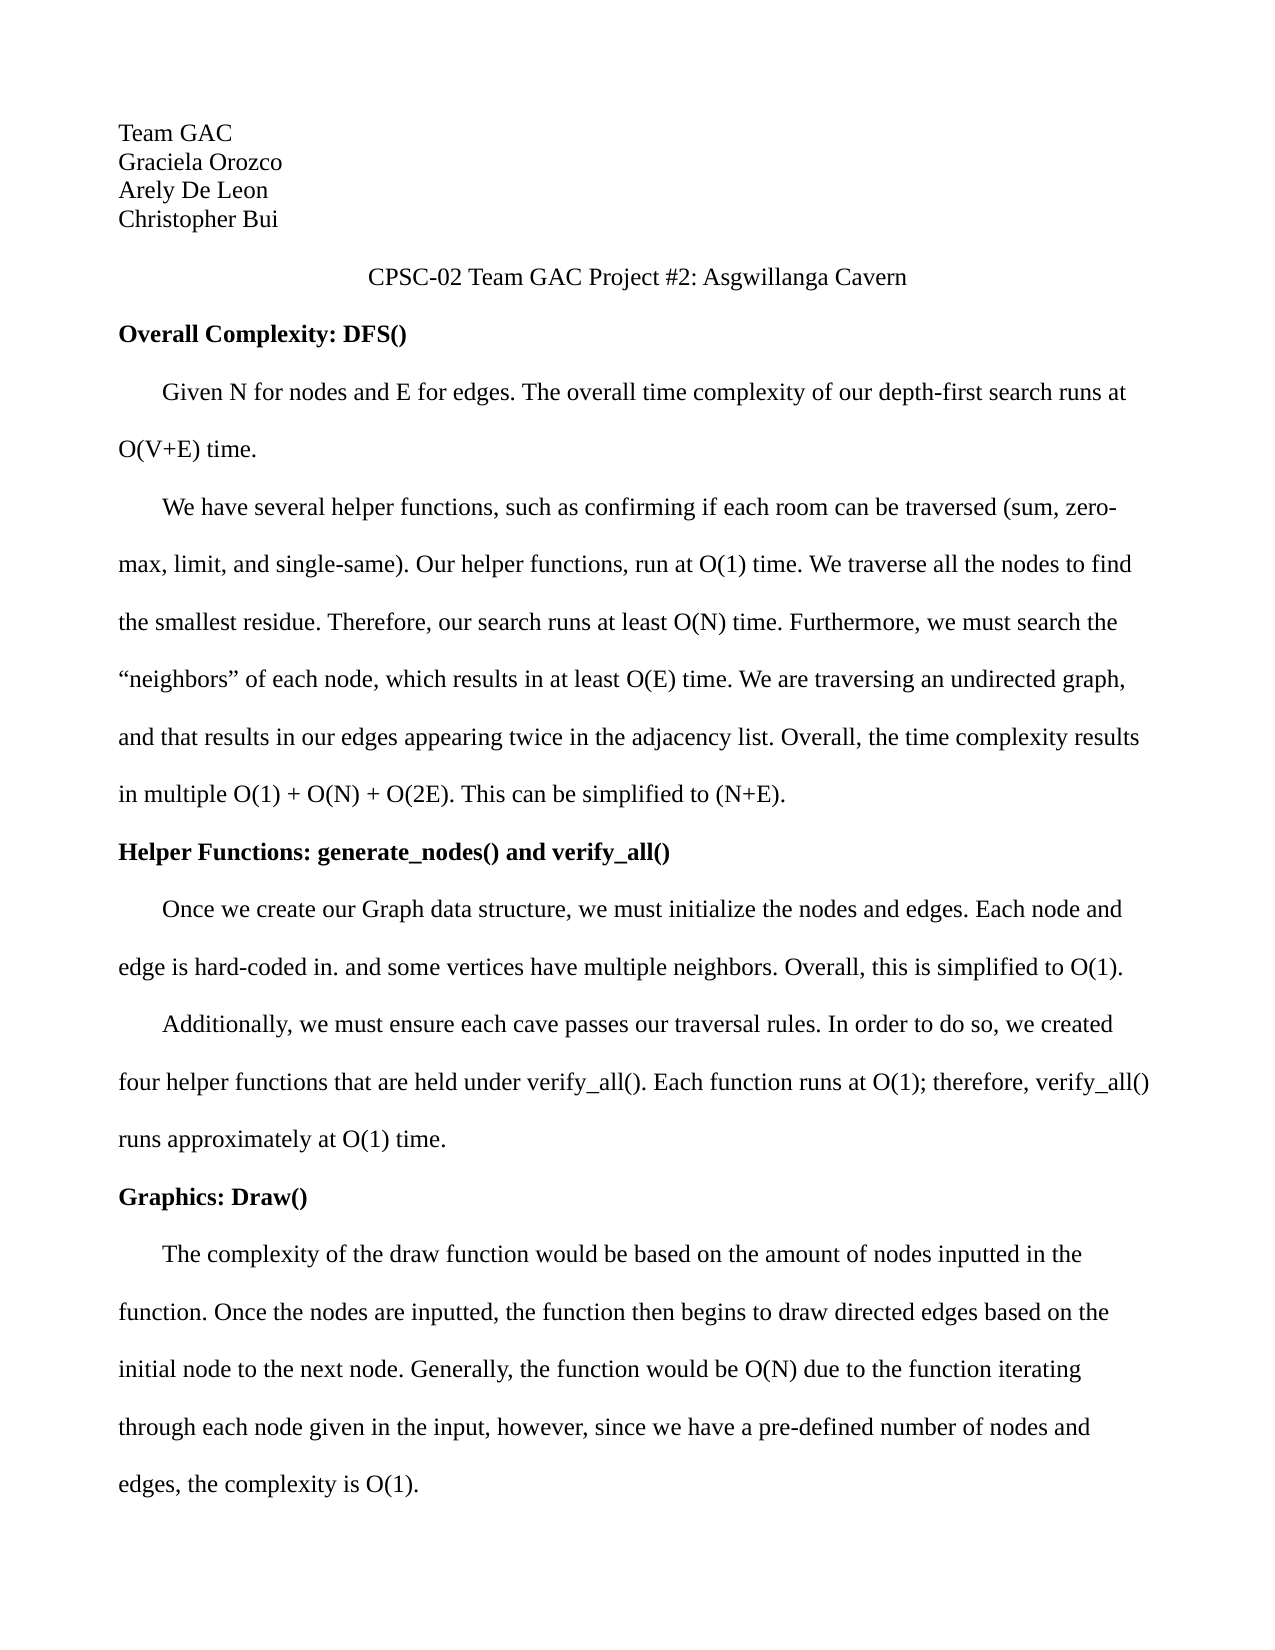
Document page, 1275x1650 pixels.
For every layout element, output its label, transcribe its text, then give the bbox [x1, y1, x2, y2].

text CPSC-02 Team GAC Project #2: Asgwillanga Cavern [118, 262, 1157, 291]
text Given N for nodes and E for edges. The overall time complexity of our depth-first search runs at O(V+E) time. [118, 377, 1157, 463]
text Graciela Orozco [118, 147, 1157, 176]
text The complexity of the draw function would be based on the amount of nodes inputted in the function. Once the nodes are inputted, the function then begins to draw directed edges based on the initial node to the next node. Generally, the function would be O(N) due to the function iterating through each node given in the input, however, since we have a pre-defined number of nodes and edges, the complexity is O(1). [118, 1239, 1157, 1498]
text Once we create our Graph data structure, we must initialize the nodes and edges. Each node and edge is hard-coded in. and some vertices have multiple neighbors. Overall, this is simplified to O(1). [118, 894, 1157, 981]
text Christopher Bui [118, 204, 1157, 233]
text Helper Functions: generate_nodes() and verify_all() [118, 837, 1157, 866]
text Team GAC [118, 118, 1157, 147]
text Overall Complexity: DFS() [118, 319, 1157, 348]
text Arely De Leon [118, 176, 1157, 204]
text We have several helper functions, such as confirming if each room can be traversed (sum, zero-max, limit, and single-same). Our helper functions, run at O(1) time. We traverse all the nodes to find the smallest residue. Therefore, our search runs at least O(N) time. Furthermore, we must search the “neighbors” of each node, which results in at least O(E) time. We are traversing an undirected graph, and that results in our edges appearing twice in the adjacency list. Overall, the time complexity results in multiple O(1) + O(N) + O(2E). This can be simplified to (N+E). [118, 492, 1157, 808]
text Graphics: Draw() [118, 1182, 1157, 1211]
text Additionally, we must ensure each cave passes our traversal rules. In order to do so, we created four helper functions that are held under verify_all(). Each function runs at O(1); therefore, verify_all() runs approximately at O(1) time. [118, 1009, 1157, 1153]
